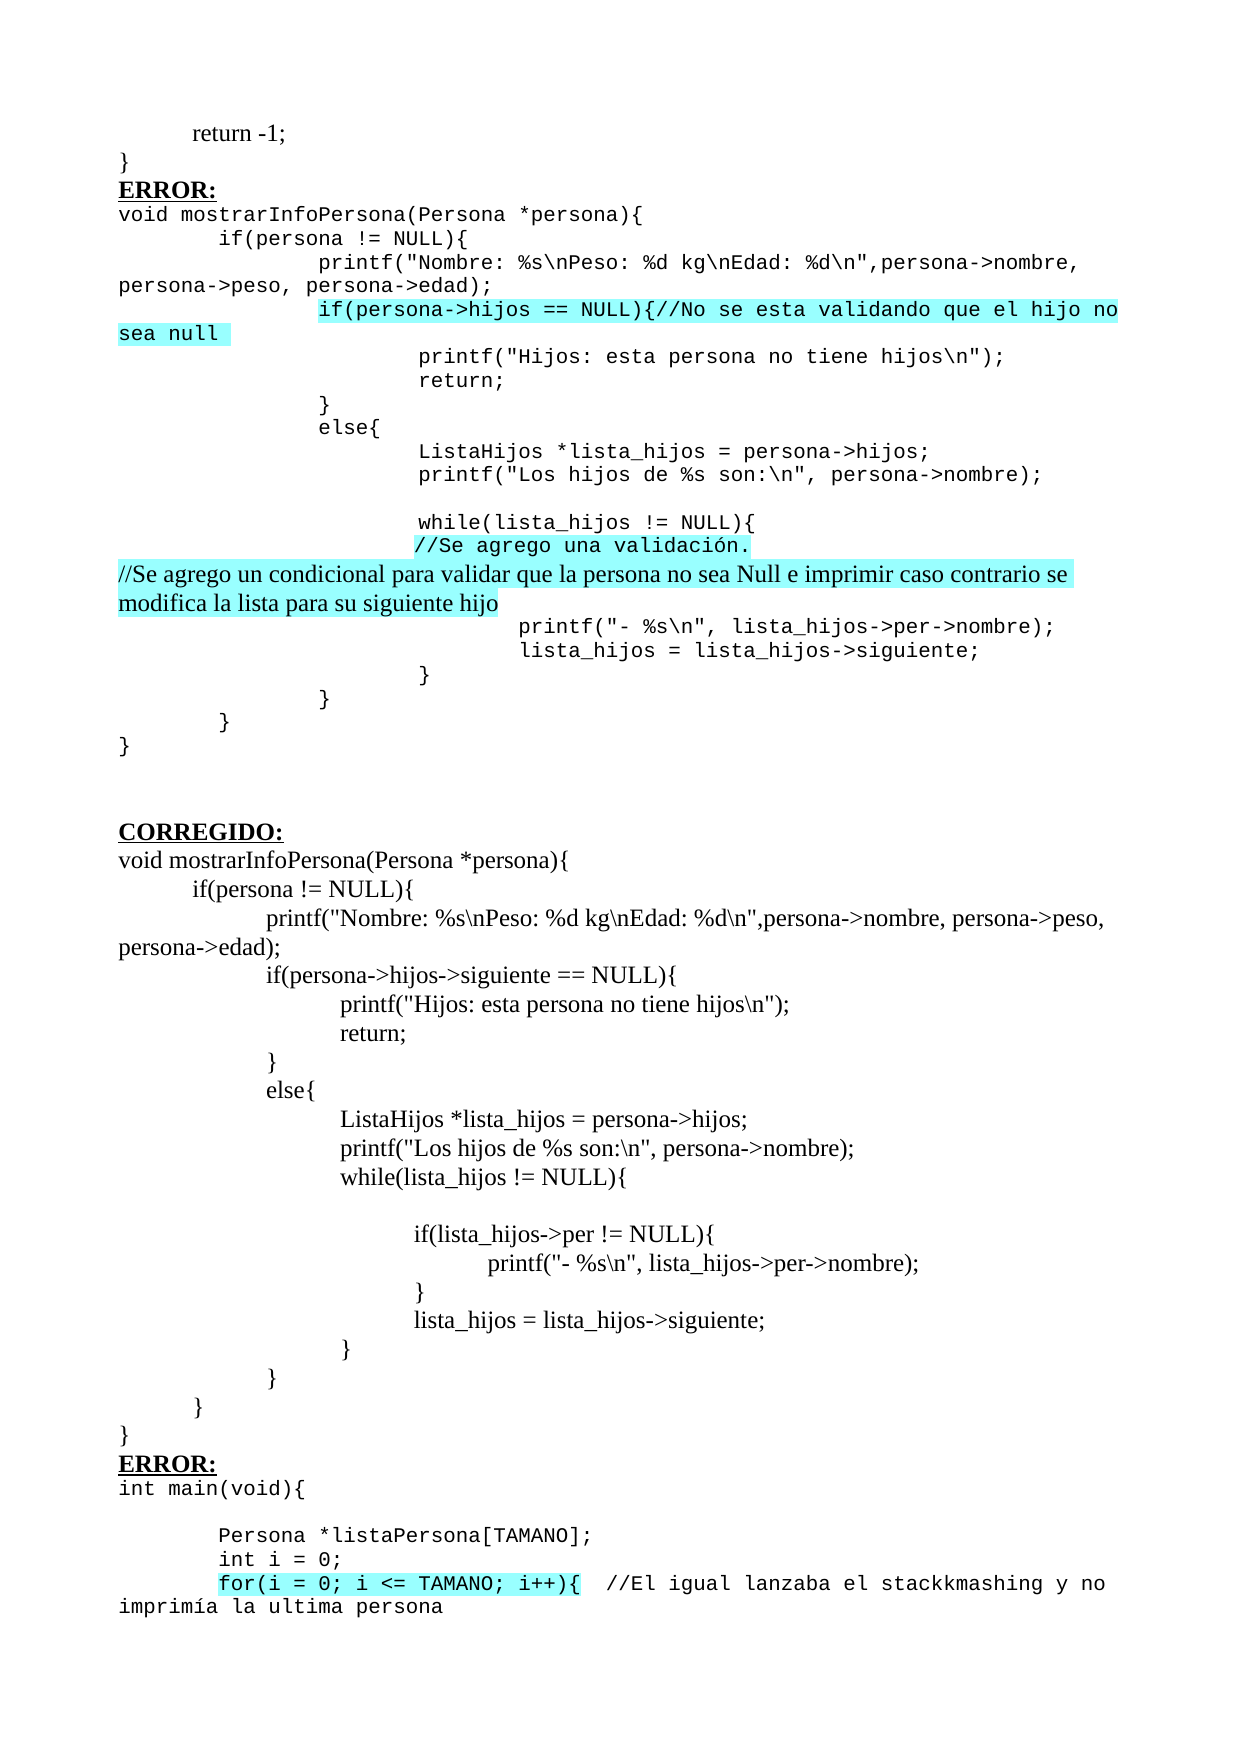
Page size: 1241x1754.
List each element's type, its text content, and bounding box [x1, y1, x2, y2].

text int main(void){ [118, 1478, 1122, 1502]
text return; [118, 370, 1122, 393]
text } [118, 1420, 1122, 1449]
text if(persona->hijos->siguiente == NULL){ [118, 960, 1122, 989]
text } [118, 1392, 1122, 1420]
text printf("- %s\n", lista_hijos->per->nombre); [118, 1248, 1122, 1277]
text void mostrarInfoPersona(Persona *persona){ [118, 204, 1122, 228]
text lista_hijos = lista_hijos->siguiente; [118, 640, 1122, 664]
text printf("Los hijos de %s son:\n", persona->nombre); [118, 464, 1122, 488]
text if(persona->hijos == NULL){//No se esta validando que el hijo no sea null [118, 299, 1122, 346]
text while(lista_hijos != NULL){ [118, 512, 1122, 535]
text ERROR: [118, 1449, 1122, 1478]
text printf("- %s\n", lista_hijos->per->nombre); [118, 617, 1122, 640]
text } [118, 393, 1122, 417]
text void mostrarInfoPersona(Persona *persona){ [118, 845, 1122, 874]
text } [118, 1363, 1122, 1392]
text if(persona != NULL){ [118, 874, 1122, 903]
text printf("Hijos: esta persona no tiene hijos\n"); [118, 989, 1122, 1018]
text if(persona != NULL){ [118, 228, 1122, 252]
text } [118, 711, 1122, 735]
text ListaHijos *lista_hijos = persona->hijos; [118, 1104, 1122, 1133]
text printf("Los hijos de %s son:\n", persona->nombre); [118, 1133, 1122, 1162]
text } [118, 1047, 1122, 1075]
text //Se agrego un condicional para validar que la persona no sea Null e imprimir caso contrario se modifica la lista para su siguiente hijo [118, 559, 1122, 617]
text } [118, 735, 1122, 758]
text CORREGIDO: [118, 817, 1122, 845]
text return; [118, 1018, 1122, 1047]
text } [118, 147, 1122, 176]
text int i = 0; [118, 1549, 1122, 1572]
text } [118, 664, 1122, 687]
text ERROR: [118, 176, 1122, 204]
text lista_hijos = lista_hijos->siguiente; [118, 1305, 1122, 1334]
text printf("Nombre: %s\nPeso: %d kg\nEdad: %d\n",persona->nombre, persona->peso, persona->edad); [118, 252, 1122, 299]
text printf("Nombre: %s\nPeso: %d kg\nEdad: %d\n",persona->nombre, persona->peso, persona->edad); [118, 903, 1122, 960]
text printf("Hijos: esta persona no tiene hijos\n"); [118, 346, 1122, 370]
text Persona *listaPersona[TAMANO]; [118, 1525, 1122, 1549]
text //Se agrego una validación. [118, 535, 1122, 559]
text } [118, 1277, 1122, 1305]
text ListaHijos *lista_hijos = persona->hijos; [118, 441, 1122, 464]
text else{ [118, 417, 1122, 441]
text return -1; [118, 118, 1122, 147]
text } [118, 1334, 1122, 1363]
text for(i = 0; i <= TAMANO; i++){ //El igual lanzaba el stackkmashing y no imprimía la ultima persona [118, 1572, 1122, 1620]
text else{ [118, 1075, 1122, 1104]
text while(lista_hijos != NULL){ [118, 1162, 1122, 1190]
text } [118, 687, 1122, 711]
text if(lista_hijos->per != NULL){ [118, 1219, 1122, 1248]
